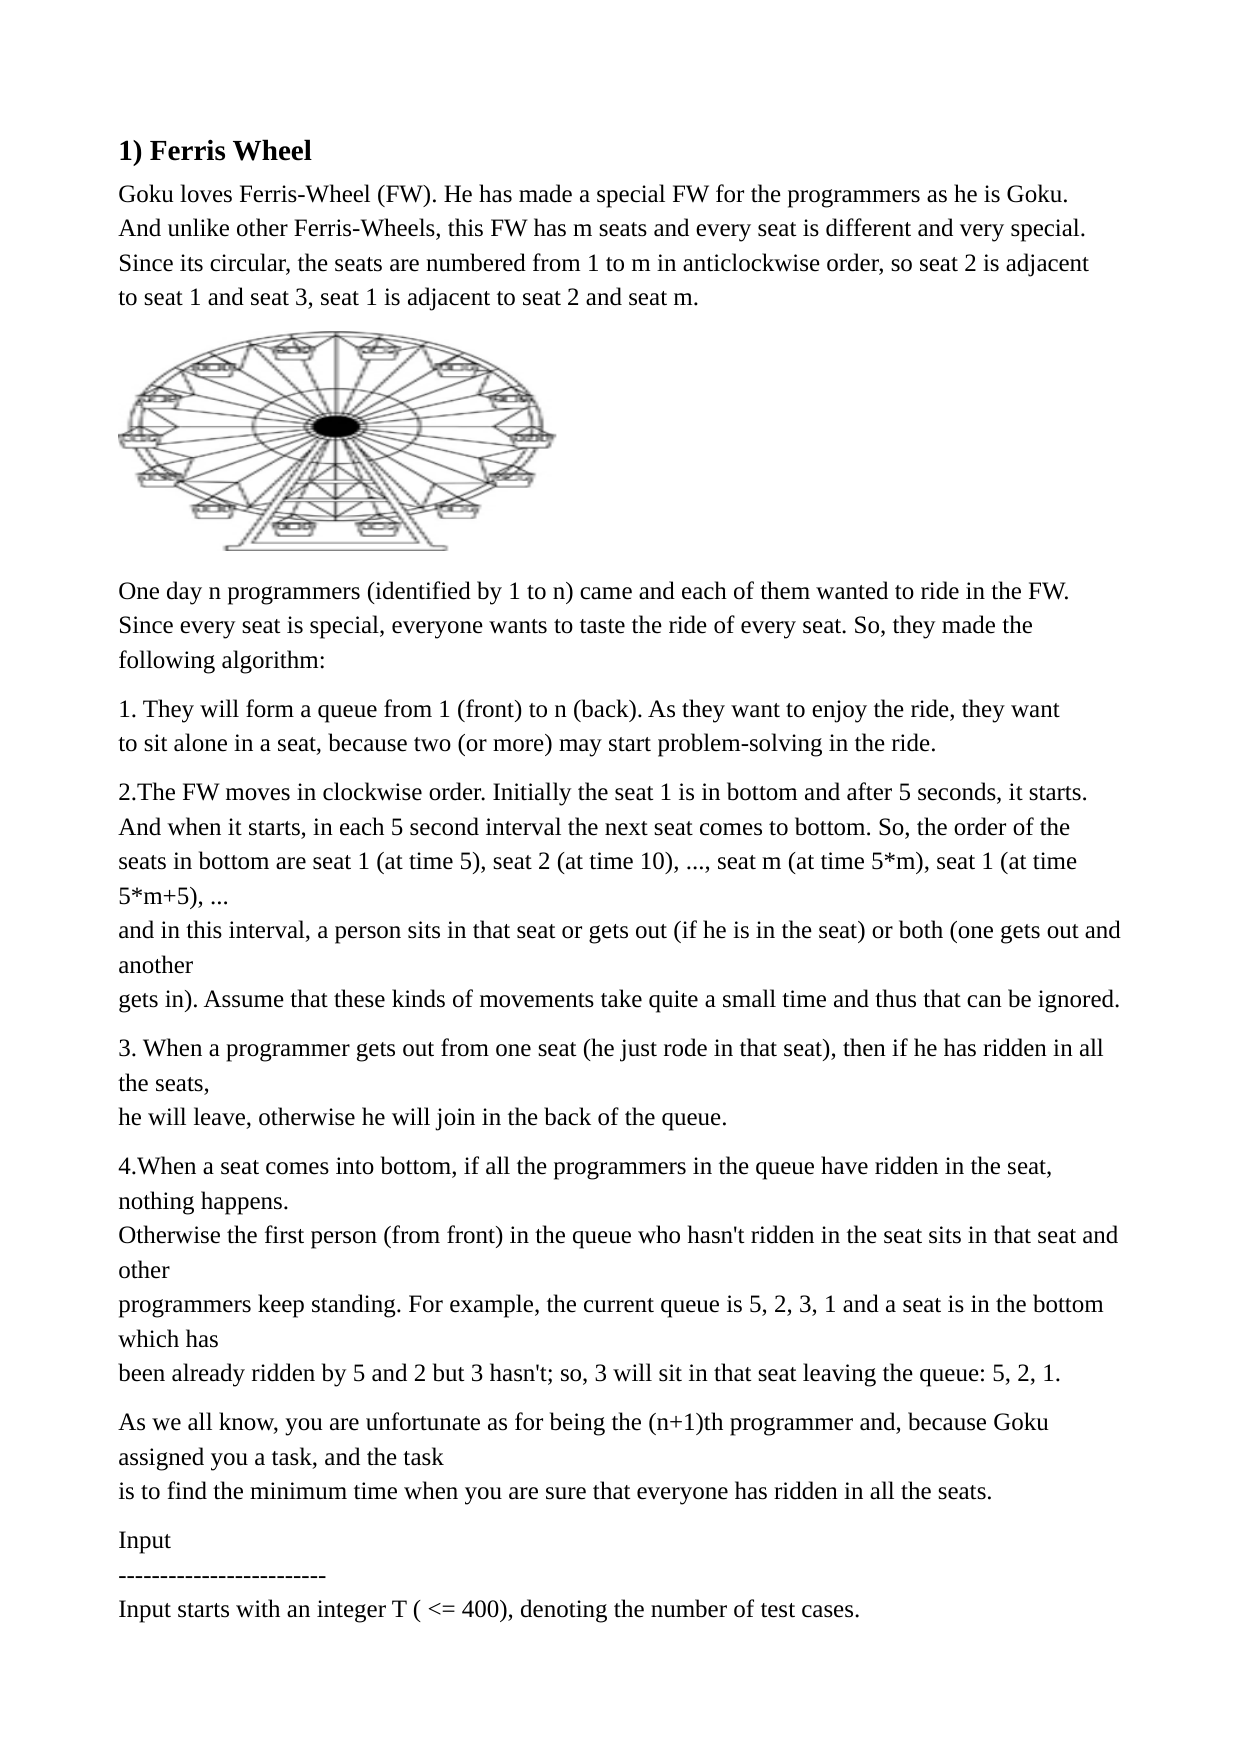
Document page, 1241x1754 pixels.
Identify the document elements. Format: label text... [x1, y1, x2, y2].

text 2.The FW moves in clockwise order. Initially the seat 1 is in bottom and after 5 seconds, it starts. And when it starts, in each 5 second interval the next seat comes to bottom. So, the order of the seats in bottom are seat 1 (at time 5), seat 2 (at time 10), ..., seat m (at time 5*m), seat 1 (at time 5*m+5), ... and in this interval, a person sits in that seat or gets out (if he is in the seat) or both (one gets out and another gets in). Assume that these kinds of movements take quite a small time and thus that can be ignored. [118, 777, 1122, 1013]
text As we all know, you are unfortunate as for being the (n+1)th programmer and, because Goku assigned you a task, and the task is to find the minimum time when you are sure that everyone has ridden in all the seats. [118, 1407, 1122, 1505]
text 1. They will form a queue from 1 (front) to n (back). As they want to enjoy the ride, they want to sit alone in a seat, because two (or more) may start problem-solving in the ride. [118, 694, 1122, 757]
text One day n programmers (identified by 1 to n) came and each of them wanted to ride in the FW. Since every seat is special, everyone wants to taste the ride of every seat. So, they made the following algorithm: [118, 576, 1122, 674]
text Goku loves Ferris-Wheel (FW). He has made a special FW for the programmers as he is Goku. And unlike other Ferris-Wheels, this FW has m seats and every seat is different and very special. Since its circular, the seats are numbered from 1 to m in anticlockwise order, so seat 2 is adjacent to seat 1 and seat 3, seat 1 is adjacent to seat 2 and seat m. [118, 179, 1122, 311]
text Input ------------------------- Input starts with an integer T ( <= 400), denoting the number of test cases. [118, 1525, 1122, 1623]
subtitle 1) Ferris Wheel [118, 133, 1122, 166]
text 3. When a programmer gets out from one seat (he just rode in that seat), then if he has ridden in all the seats, he will leave, otherwise he will join in the back of the queue. [118, 1033, 1122, 1131]
picture [118, 331, 557, 551]
text 4.When a seat comes into bottom, if all the programmers in the queue have ridden in the seat, nothing happens. Otherwise the first person (from front) in the queue who hasn't ridden in the seat sits in that seat and other programmers keep standing. For example, the current queue is 5, 2, 3, 1 and a seat is in the bottom which has been already ridden by 5 and 2 but 3 hasn't; so, 3 will sit in that seat leaving the queue: 5, 2, 1. [118, 1151, 1122, 1387]
